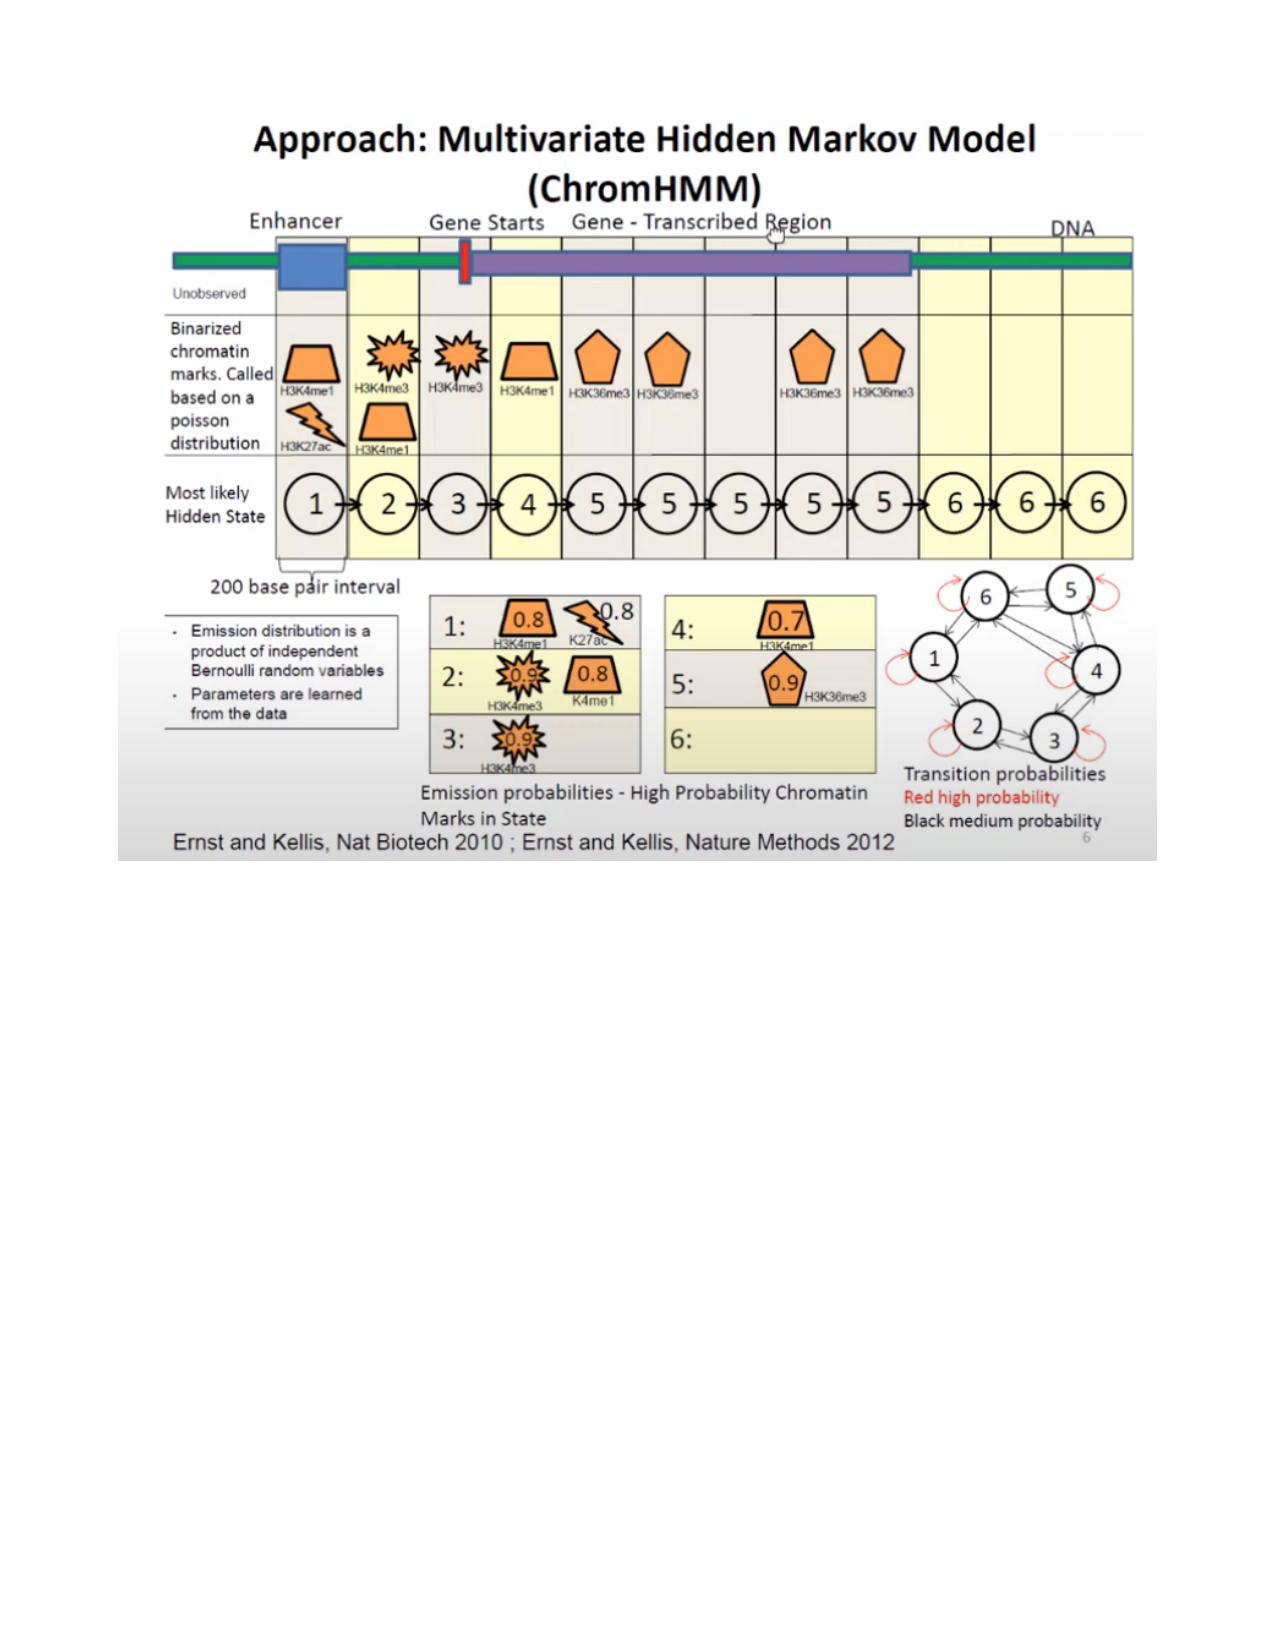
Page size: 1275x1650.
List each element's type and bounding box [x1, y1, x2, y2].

picture [118, 118, 1157, 861]
